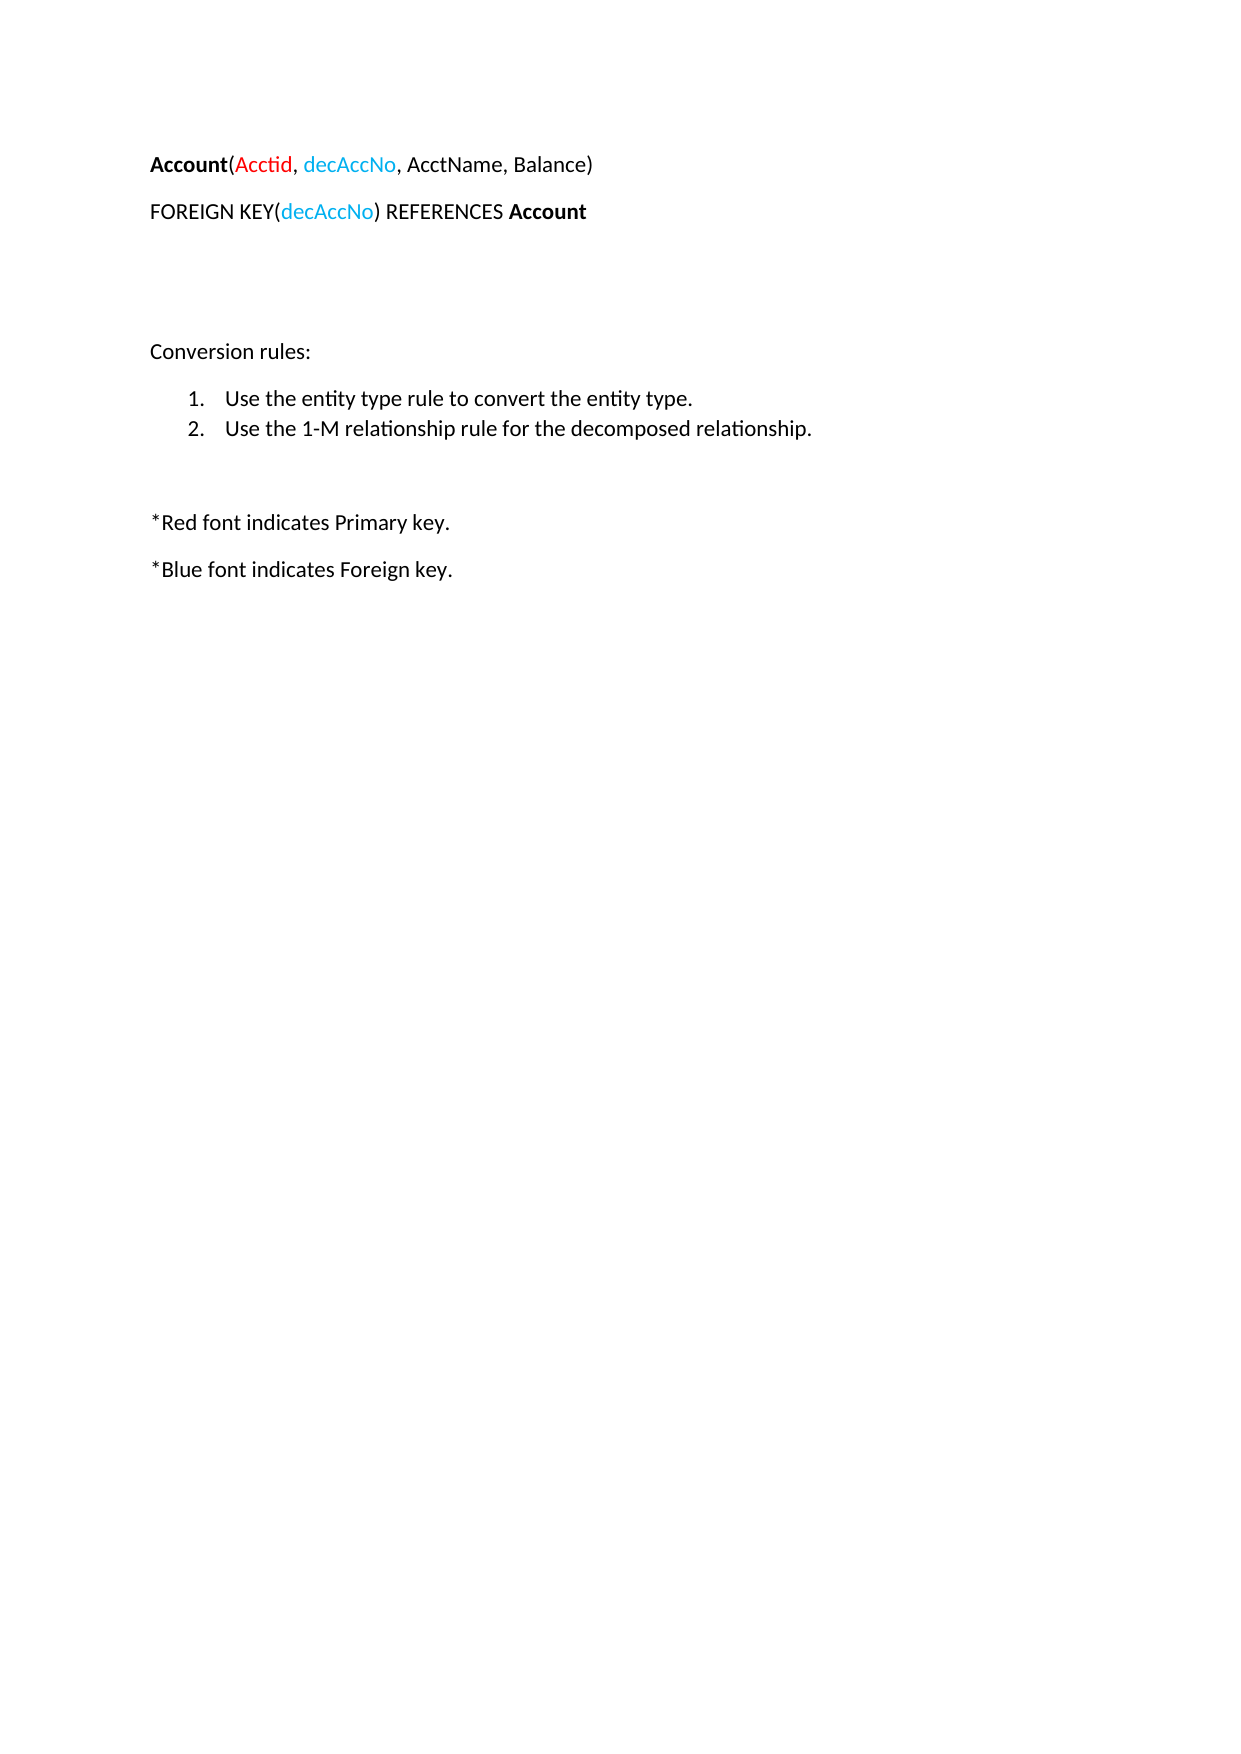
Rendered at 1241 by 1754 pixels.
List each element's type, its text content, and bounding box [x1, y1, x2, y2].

text Account(Acctid, decAccNo, AcctName, Balance) [150, 150, 1090, 178]
list Use the entity type rule to convert the entity type. [187, 384, 1090, 412]
text FOREIGN KEY(decAccNo) REFERENCES Account [150, 197, 1090, 225]
text *Red font indicates Primary key. [150, 508, 1090, 536]
text Conversion rules: [150, 337, 1090, 366]
text *Blue font indicates Foreign key. [150, 555, 1090, 583]
list Use the 1-M relationship rule for the decomposed relationship. [187, 414, 1090, 443]
